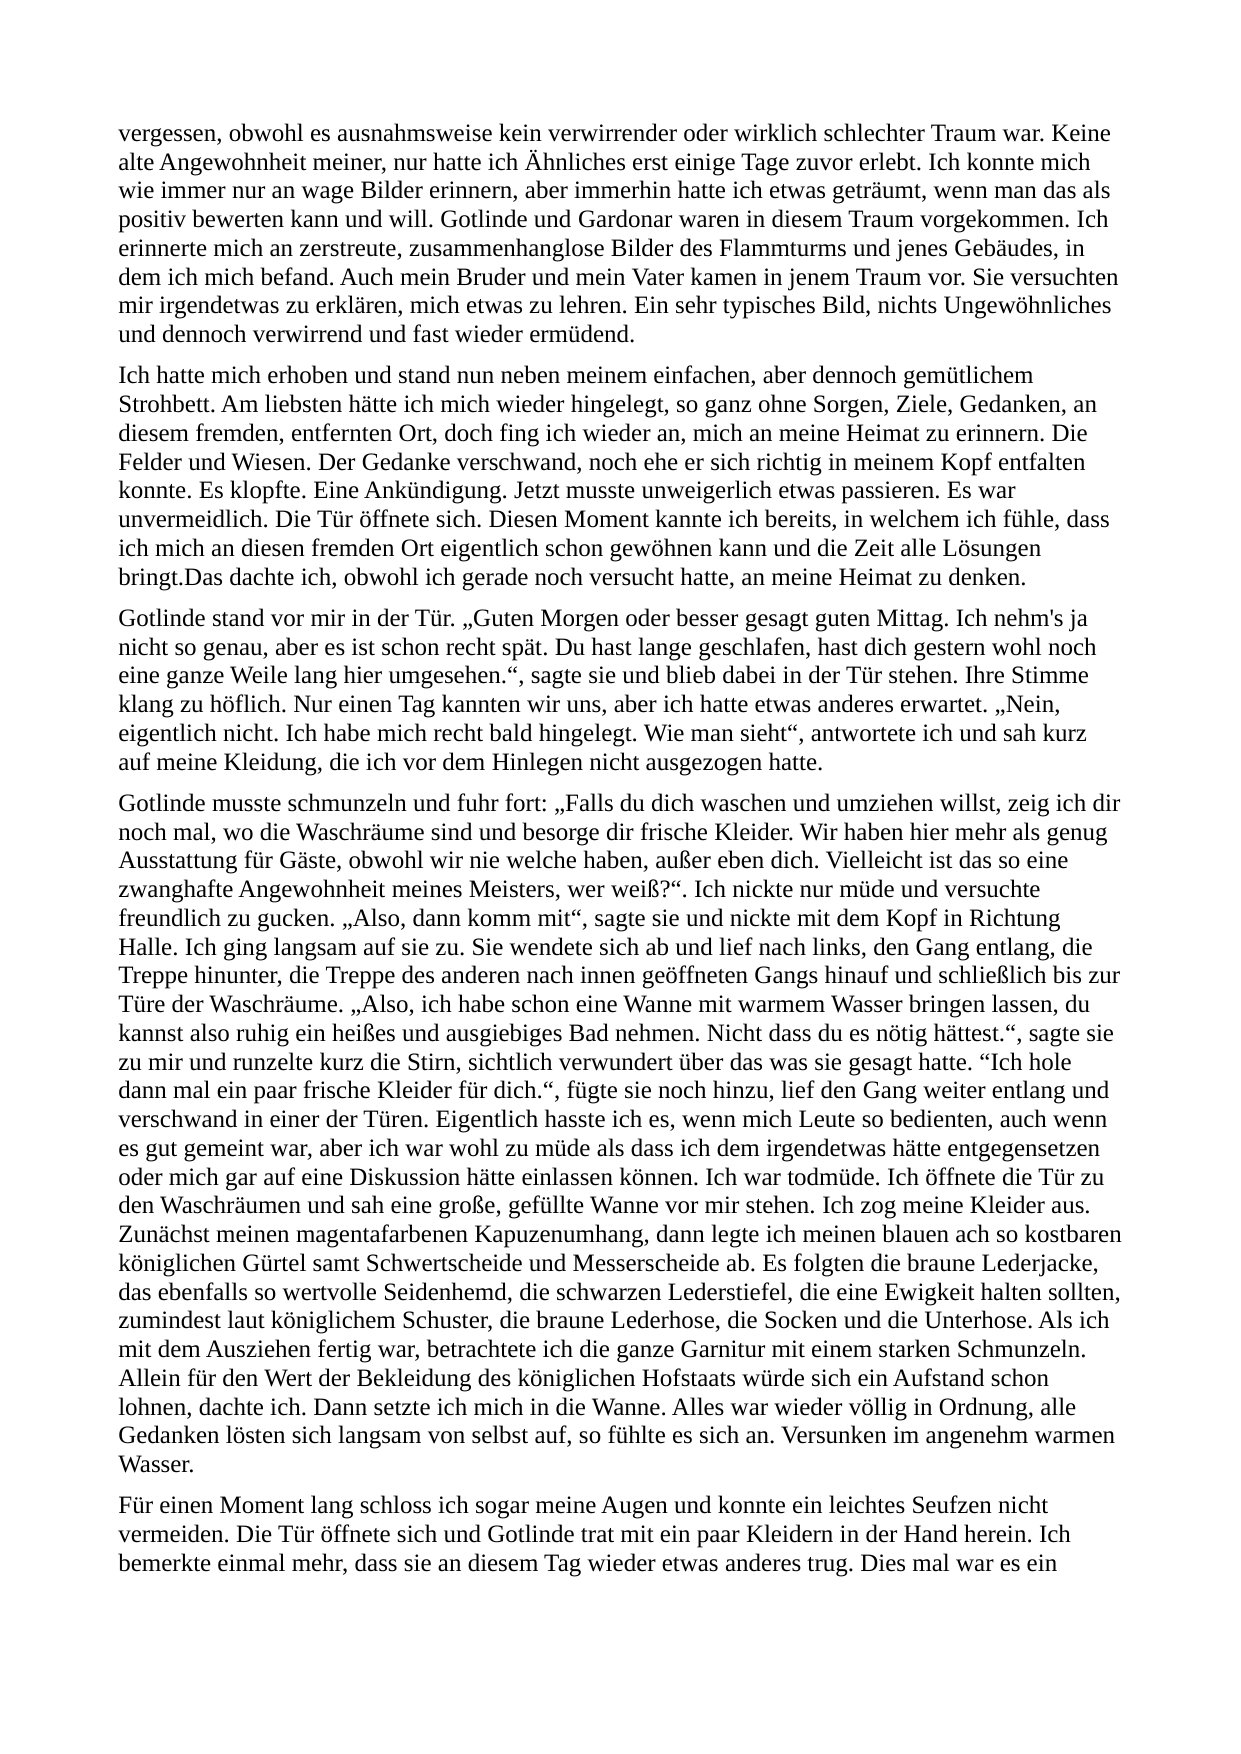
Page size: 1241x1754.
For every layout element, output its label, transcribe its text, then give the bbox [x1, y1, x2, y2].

text Ich hatte mich erhoben und stand nun neben meinem einfachen, aber dennoch gemütlichem Strohbett. Am liebsten hätte ich mich wieder hingelegt, so ganz ohne Sorgen, Ziele, Gedanken, an diesem fremden, entfernten Ort, doch fing ich wieder an, mich an meine Heimat zu erinnern. Die Felder und Wiesen. Der Gedanke verschwand, noch ehe er sich richtig in meinem Kopf entfalten konnte. Es klopfte. Eine Ankündigung. Jetzt musste unweigerlich etwas passieren. Es war unvermeidlich. Die Tür öffnete sich. Diesen Moment kannte ich bereits, in welchem ich fühle, dass ich mich an diesen fremden Ort eigentlich schon gewöhnen kann und die Zeit alle Lösungen bringt.Das dachte ich, obwohl ich gerade noch versucht hatte, an meine Heimat zu denken. [118, 361, 1122, 591]
text Für einen Moment lang schloss ich sogar meine Augen und konnte ein leichtes Seufzen nicht vermeiden. Die Tür öffnete sich und Gotlinde trat mit ein paar Kleidern in der Hand herein. Ich bemerkte einmal mehr, dass sie an diesem Tag wieder etwas anderes trug. Dies mal war es ein [118, 1491, 1122, 1577]
text Gotlinde stand vor mir in der Tür. „Guten Morgen oder besser gesagt guten Mittag. Ich nehm's ja nicht so genau, aber es ist schon recht spät. Du hast lange geschlafen, hast dich gestern wohl noch eine ganze Weile lang hier umgesehen.“, sagte sie und blieb dabei in der Tür stehen. Ihre Stimme klang zu höflich. Nur einen Tag kannten wir uns, aber ich hatte etwas anderes erwartet. „Nein, eigentlich nicht. Ich habe mich recht bald hingelegt. Wie man sieht“, antwortete ich und sah kurz auf meine Kleidung, die ich vor dem Hinlegen nicht ausgezogen hatte. [118, 603, 1122, 776]
text vergessen, obwohl es ausnahmsweise kein verwirrender oder wirklich schlechter Traum war. Keine alte Angewohnheit meiner, nur hatte ich Ähnliches erst einige Tage zuvor erlebt. Ich konnte mich wie immer nur an wage Bilder erinnern, aber immerhin hatte ich etwas geträumt, wenn man das als positiv bewerten kann und will. Gotlinde und Gardonar waren in diesem Traum vorgekommen. Ich erinnerte mich an zerstreute, zusammenhanglose Bilder des Flammturms und jenes Gebäudes, in dem ich mich befand. Auch mein Bruder und mein Vater kamen in jenem Traum vor. Sie versuchten mir irgendetwas zu erklären, mich etwas zu lehren. Ein sehr typisches Bild, nichts Ungewöhnliches und dennoch verwirrend und fast wieder ermüdend. [118, 118, 1122, 348]
text Gotlinde musste schmunzeln und fuhr fort: „Falls du dich waschen und umziehen willst, zeig ich dir noch mal, wo die Waschräume sind und besorge dir frische Kleider. Wir haben hier mehr als genug Ausstattung für Gäste, obwohl wir nie welche haben, außer eben dich. Vielleicht ist das so eine zwanghafte Angewohnheit meines Meisters, wer weiß?“. Ich nickte nur müde und versuchte freundlich zu gucken. „Also, dann komm mit“, sagte sie und nickte mit dem Kopf in Richtung Halle. Ich ging langsam auf sie zu. Sie wendete sich ab und lief nach links, den Gang entlang, die Treppe hinunter, die Treppe des anderen nach innen geöffneten Gangs hinauf und schließlich bis zur Türe der Waschräume. „Also, ich habe schon eine Wanne mit warmem Wasser bringen lassen, du kannst also ruhig ein heißes und ausgiebiges Bad nehmen. Nicht dass du es nötig hättest.“, sagte sie zu mir und runzelte kurz die Stirn, sichtlich verwundert über das was sie gesagt hatte. “Ich hole dann mal ein paar frische Kleider für dich.“, fügte sie noch hinzu, lief den Gang weiter entlang und verschwand in einer der Türen. Eigentlich hasste ich es, wenn mich Leute so bedienten, auch wenn es gut gemeint war, aber ich war wohl zu müde als dass ich dem irgendetwas hätte entgegensetzen oder mich gar auf eine Diskussion hätte einlassen können. Ich war todmüde. Ich öffnete die Tür zu den Waschräumen und sah eine große, gefüllte Wanne vor mir stehen. Ich zog meine Kleider aus. Zunächst meinen magentafarbenen Kapuzenumhang, dann legte ich meinen blauen ach so kostbaren königlichen Gürtel samt Schwertscheide und Messerscheide ab. Es folgten die braune Lederjacke, das ebenfalls so wertvolle Seidenhemd, die schwarzen Lederstiefel, die eine Ewigkeit halten sollten, zumindest laut königlichem Schuster, die braune Lederhose, die Socken und die Unterhose. Als ich mit dem Ausziehen fertig war, betrachtete ich die ganze Garnitur mit einem starken Schmunzeln. Allein für den Wert der Bekleidung des königlichen Hofstaats würde sich ein Aufstand schon lohnen, dachte ich. Dann setzte ich mich in die Wanne. Alles war wieder völlig in Ordnung, alle Gedanken lösten sich langsam von selbst auf, so fühlte es sich an. Versunken im angenehm warmen Wasser. [118, 788, 1122, 1478]
